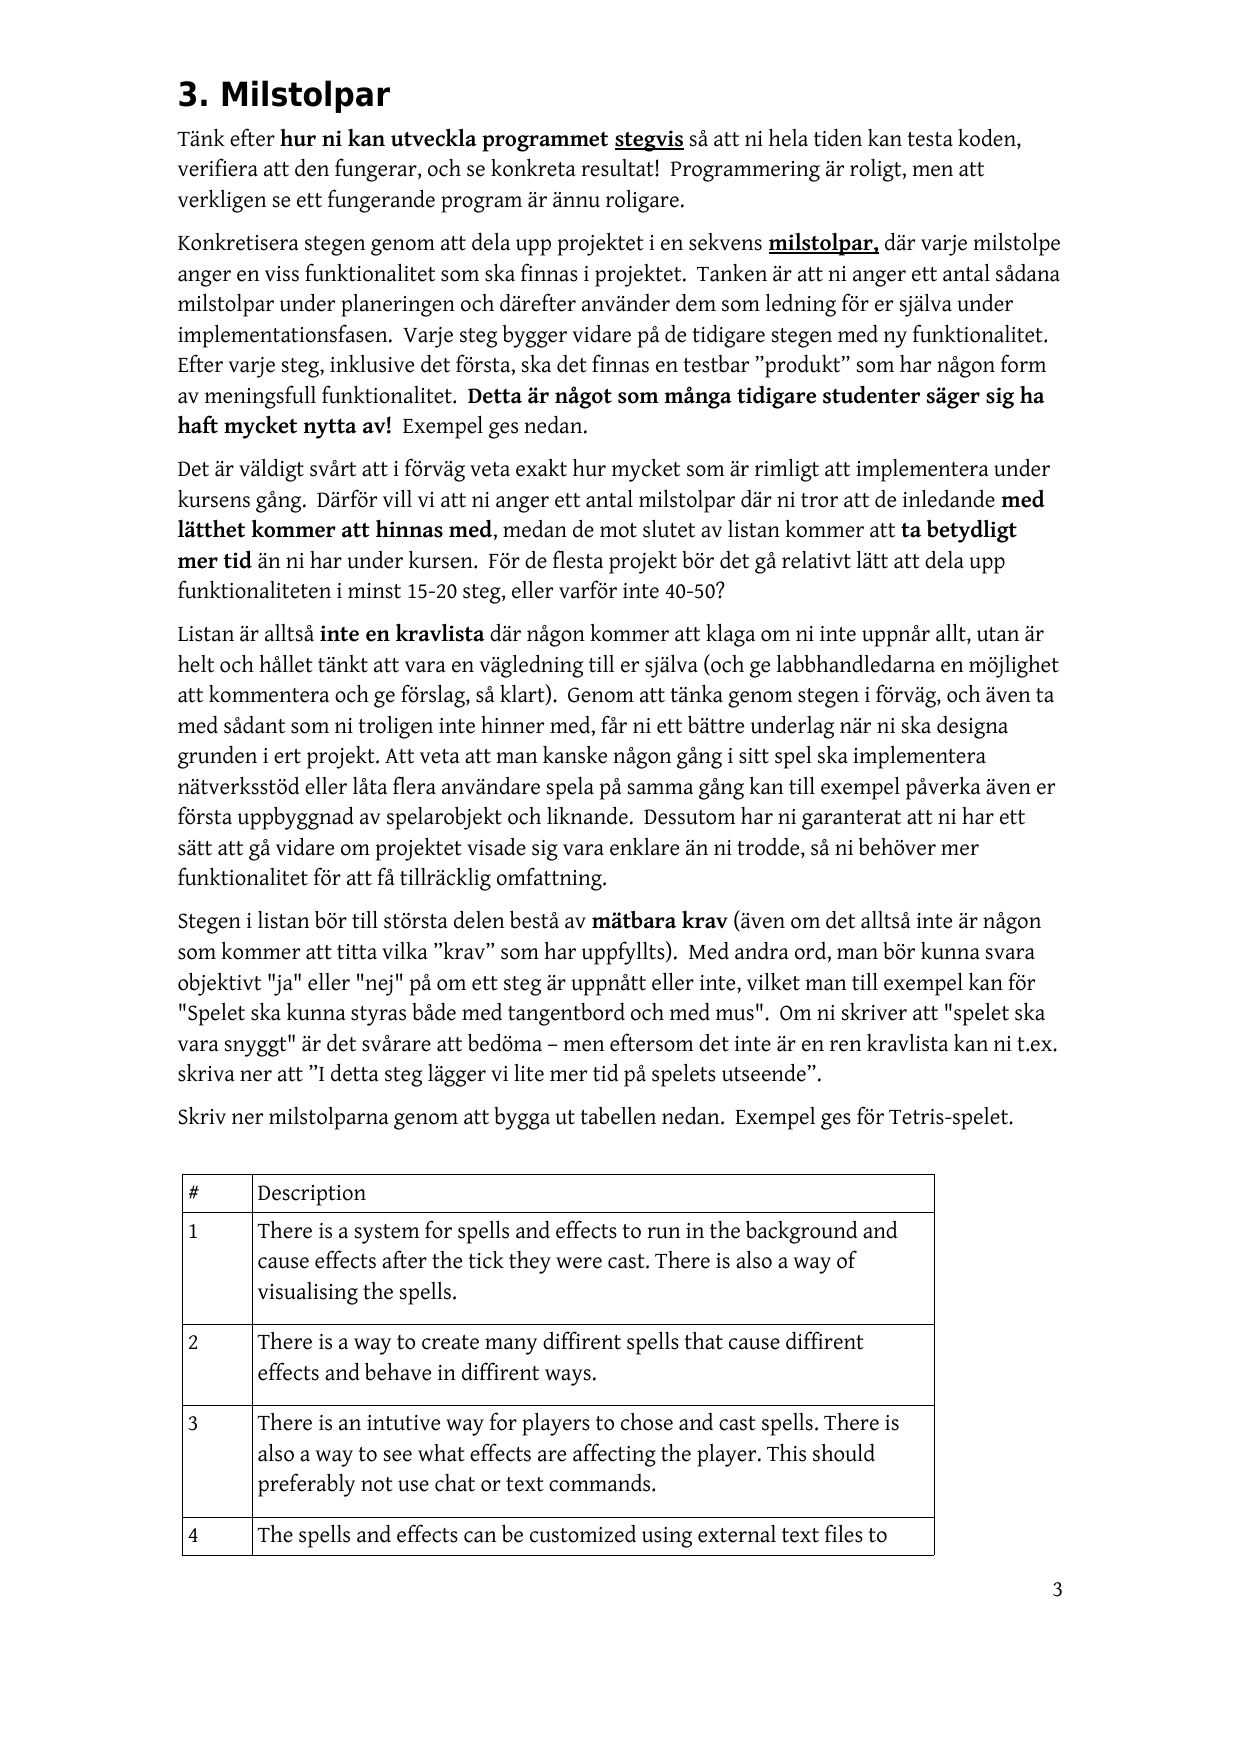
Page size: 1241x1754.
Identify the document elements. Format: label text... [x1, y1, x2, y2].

text Stegen i listan bör till största delen bestå av mätbara krav (även om det alltså inte är någon som kommer att titta vilka ”krav” som har uppfyllts). Med andra ord, man bör kunna svara objektivt "ja" eller "nej" på om ett steg är uppnått eller inte, vilket man till exempel kan för "Spelet ska kunna styras både med tangentbord och med mus". Om ni skriver att "spelet ska vara snyggt" är det svårare att bedöma – men eftersom det inte är en ren kravlista kan ni t.ex. skriva ner att ”I detta steg lägger vi lite mer tid på spelets utseende”. [177, 909, 1063, 1088]
table_cell 3 [183, 1406, 252, 1517]
text Konkretisera stegen genom att dela upp projektet i en sekvens milstolpar, där varje milstolpe anger en viss funktionalitet som ska finnas i projektet. Tanken är att ni anger ett antal sådana milstolpar under planeringen och därefter använder dem som ledning för er själva under implementationsfasen. Varje steg bygger vidare på de tidigare stegen med ny funktionalitet. Efter varje steg, inklusive det första, ska det finnas en testbar ”produkt” som har någon form av meningsfull funktionalitet. Detta är något som många tidigare studenter säger sig ha haft mycket nytta av! Exempel ges nedan. [177, 230, 1063, 440]
text Det är väldigt svårt att i förväg veta exakt hur mycket som är rimligt att implementera under kursens gång. Därför vill vi att ni anger ett antal milstolpar där ni tror att de inledande med lätthet kommer att hinnas med, medan de mot slutet av listan kommer att ta betydligt mer tid än ni har under kursen. För de flesta projekt bör det gå relativt lätt att dela upp funktionaliteten i minst 15-20 steg, eller varför inte 40-50? [177, 457, 1063, 605]
text Tänk efter hur ni kan utveckla programmet stegvis så att ni hela tiden kan testa koden, verifiera att den fungerar, och se konkreta resultat! Programmering är roligt, men att verkligen se ett fungerande program är ännu roligare. [177, 126, 1063, 214]
table_cell There is an intutive way for players to chose and cast spells. There is also a way to see what effects are affecting the player. This should preferably not use chat or text commands. [253, 1406, 934, 1517]
subtitle 3. Milstolpar [177, 75, 1063, 114]
table_cell There is a way to create many diffirent spells that cause diffirent effects and behave in diffirent ways. [253, 1325, 934, 1405]
table_cell There is a system for spells and effects to run in the background and cause effects after the tick they were cast. There is also a way of visualising the spells. [253, 1213, 934, 1324]
table_cell The spells and effects can be customized using external text files to [253, 1518, 934, 1555]
table_cell 1 [183, 1213, 252, 1324]
table_header # [183, 1175, 252, 1212]
text Listan är alltså inte en kravlista där någon kommer att klaga om ni inte uppnår allt, utan är helt och hållet tänkt att vara en vägledning till er själva (och ge labbhandledarna en möjlighet att kommentera och ge förslag, så klart). Genom att tänka genom stegen i förväg, och även ta med sådant som ni troligen inte hinner med, får ni ett bättre underlag när ni ska designa grunden i ert projekt. Att veta att man kanske någon gång i sitt spel ska implementera nätverksstöd eller låta flera användare spela på samma gång kan till exempel påverka även er första uppbyggnad av spelarobjekt och liknande. Dessutom har ni garanterat att ni har ett sätt att gå vidare om projektet visade sig vara enklare än ni trodde, så ni behöver mer funktionalitet för att få tillräcklig omfattning. [177, 622, 1063, 892]
table_cell 4 [183, 1518, 252, 1555]
table_cell 2 [183, 1325, 252, 1405]
table_header Description [253, 1175, 934, 1212]
text Skriv ner milstolparna genom att bygga ut tabellen nedan. Exempel ges för Tetris-spelet. [177, 1104, 1063, 1131]
